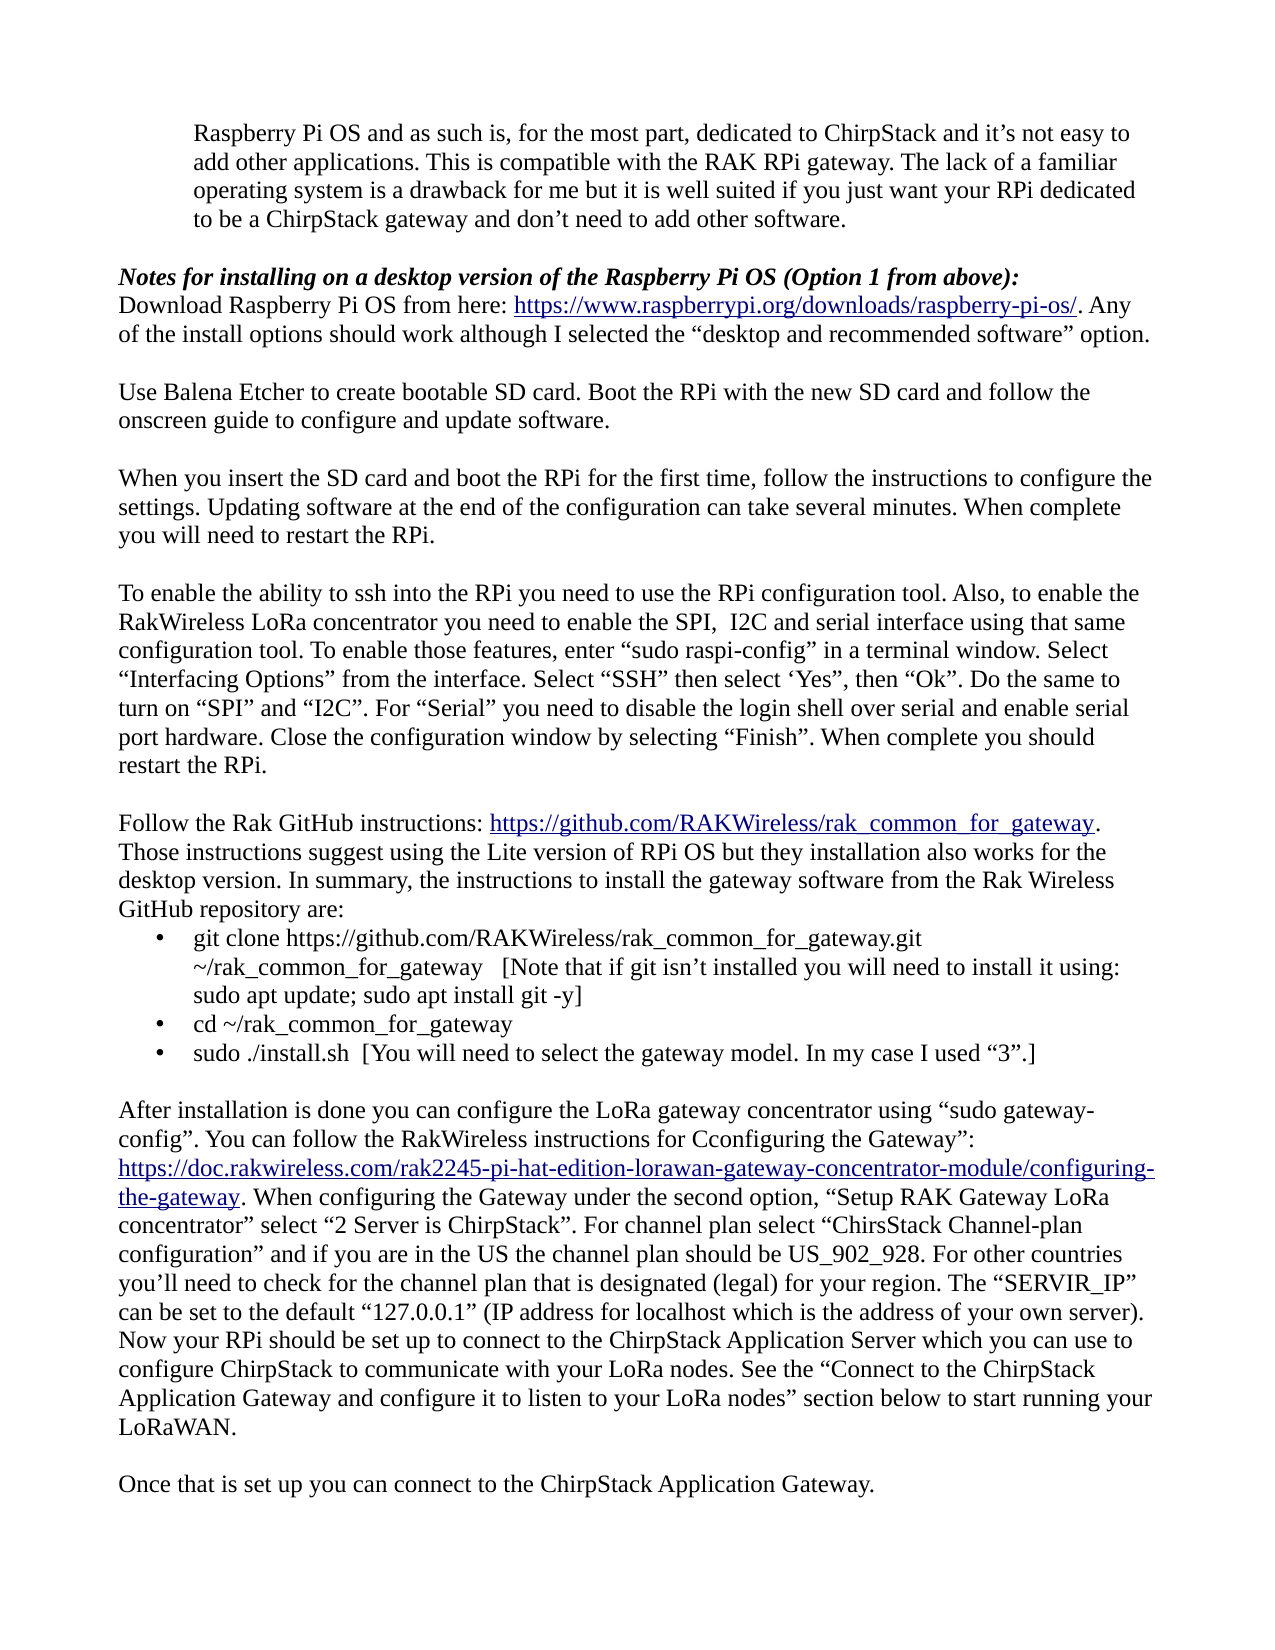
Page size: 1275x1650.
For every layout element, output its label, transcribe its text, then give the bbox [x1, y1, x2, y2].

text Use Balena Etcher to create bootable SD card. Boot the RPi with the new SD card and follow the onscreen guide to configure and update software. [118, 377, 1157, 434]
list Raspberry Pi OS and as such is, for the most part, dedicated to ChirpStack and it’s not easy to add other applications. This is compatible with the RAK RPi gateway. The lack of a familiar operating system is a drawback for me but it is well suited if you just want your RPi dedicated to be a ChirpStack gateway and don’t need to add other software. [156, 118, 1157, 233]
text Follow the Rak GitHub instructions: https://github.com/RAKWireless/rak_common_for_gateway. Those instructions suggest using the Lite version of RPi OS but they installation also works for the desktop version. In summary, the instructions to install the gateway software from the Rak Wireless GitHub repository are: [118, 808, 1157, 923]
text Notes for installing on a desktop version of the Raspberry Pi OS (Option 1 from above): [118, 262, 1157, 291]
text Once that is set up you can connect to the ChirpStack Application Gateway. [118, 1469, 1157, 1498]
list cd ~/rak_common_for_gateway [156, 1009, 1157, 1038]
text After installation is done you can configure the LoRa gateway concentrator using “sudo gateway-config”. You can follow the RakWireless instructions for Cconfiguring the Gateway”: https://doc.rakwireless.com/rak2245-pi-hat-edition-lorawan-gateway-concentrator-module/configuring-the-gateway. When configuring the Gateway under the second option, “Setup RAK Gateway LoRa concentrator” select “2 Server is ChirpStack”. For channel plan select “ChirsStack Channel-plan configuration” and if you are in the US the channel plan should be US_902_928. For other countries you’ll need to check for the channel plan that is designated (legal) for your region. The “SERVIR_IP” can be set to the default “127.0.0.1” (IP address for localhost which is the address of your own server). Now your RPi should be set up to connect to the ChirpStack Application Server which you can use to configure ChirpStack to communicate with your LoRa nodes. See the “Connect to the ChirpStack Application Gateway and configure it to listen to your LoRa nodes” section below to start running your LoRaWAN. [118, 1096, 1157, 1441]
list git clone https://github.com/RAKWireless/rak_common_for_gateway.git ~/rak_common_for_gateway [Note that if git isn’t installed you will need to install it using: sudo apt update; sudo apt install git -y] [156, 923, 1157, 1009]
text Download Raspberry Pi OS from here: https://www.raspberrypi.org/downloads/raspberry-pi-os/. Any of the install options should work although I selected the “desktop and recommended software” option. [118, 291, 1157, 348]
text When you insert the SD card and boot the RPi for the first time, follow the instructions to configure the settings. Updating software at the end of the configuration can take several minutes. When complete you will need to restart the RPi. [118, 463, 1157, 549]
text To enable the ability to ssh into the RPi you need to use the RPi configuration tool. Also, to enable the RakWireless LoRa concentrator you need to enable the SPI, I2C and serial interface using that same configuration tool. To enable those features, enter “sudo raspi-config” in a terminal window. Select “Interfacing Options” from the interface. Select “SSH” then select ‘Yes”, then “Ok”. Do the same to turn on “SPI” and “I2C”. For “Serial” you need to disable the login shell over serial and enable serial port hardware. Close the configuration window by selecting “Finish”. When complete you should restart the RPi. [118, 578, 1157, 779]
list sudo ./install.sh [You will need to select the gateway model. In my case I used “3”.] [156, 1038, 1157, 1067]
